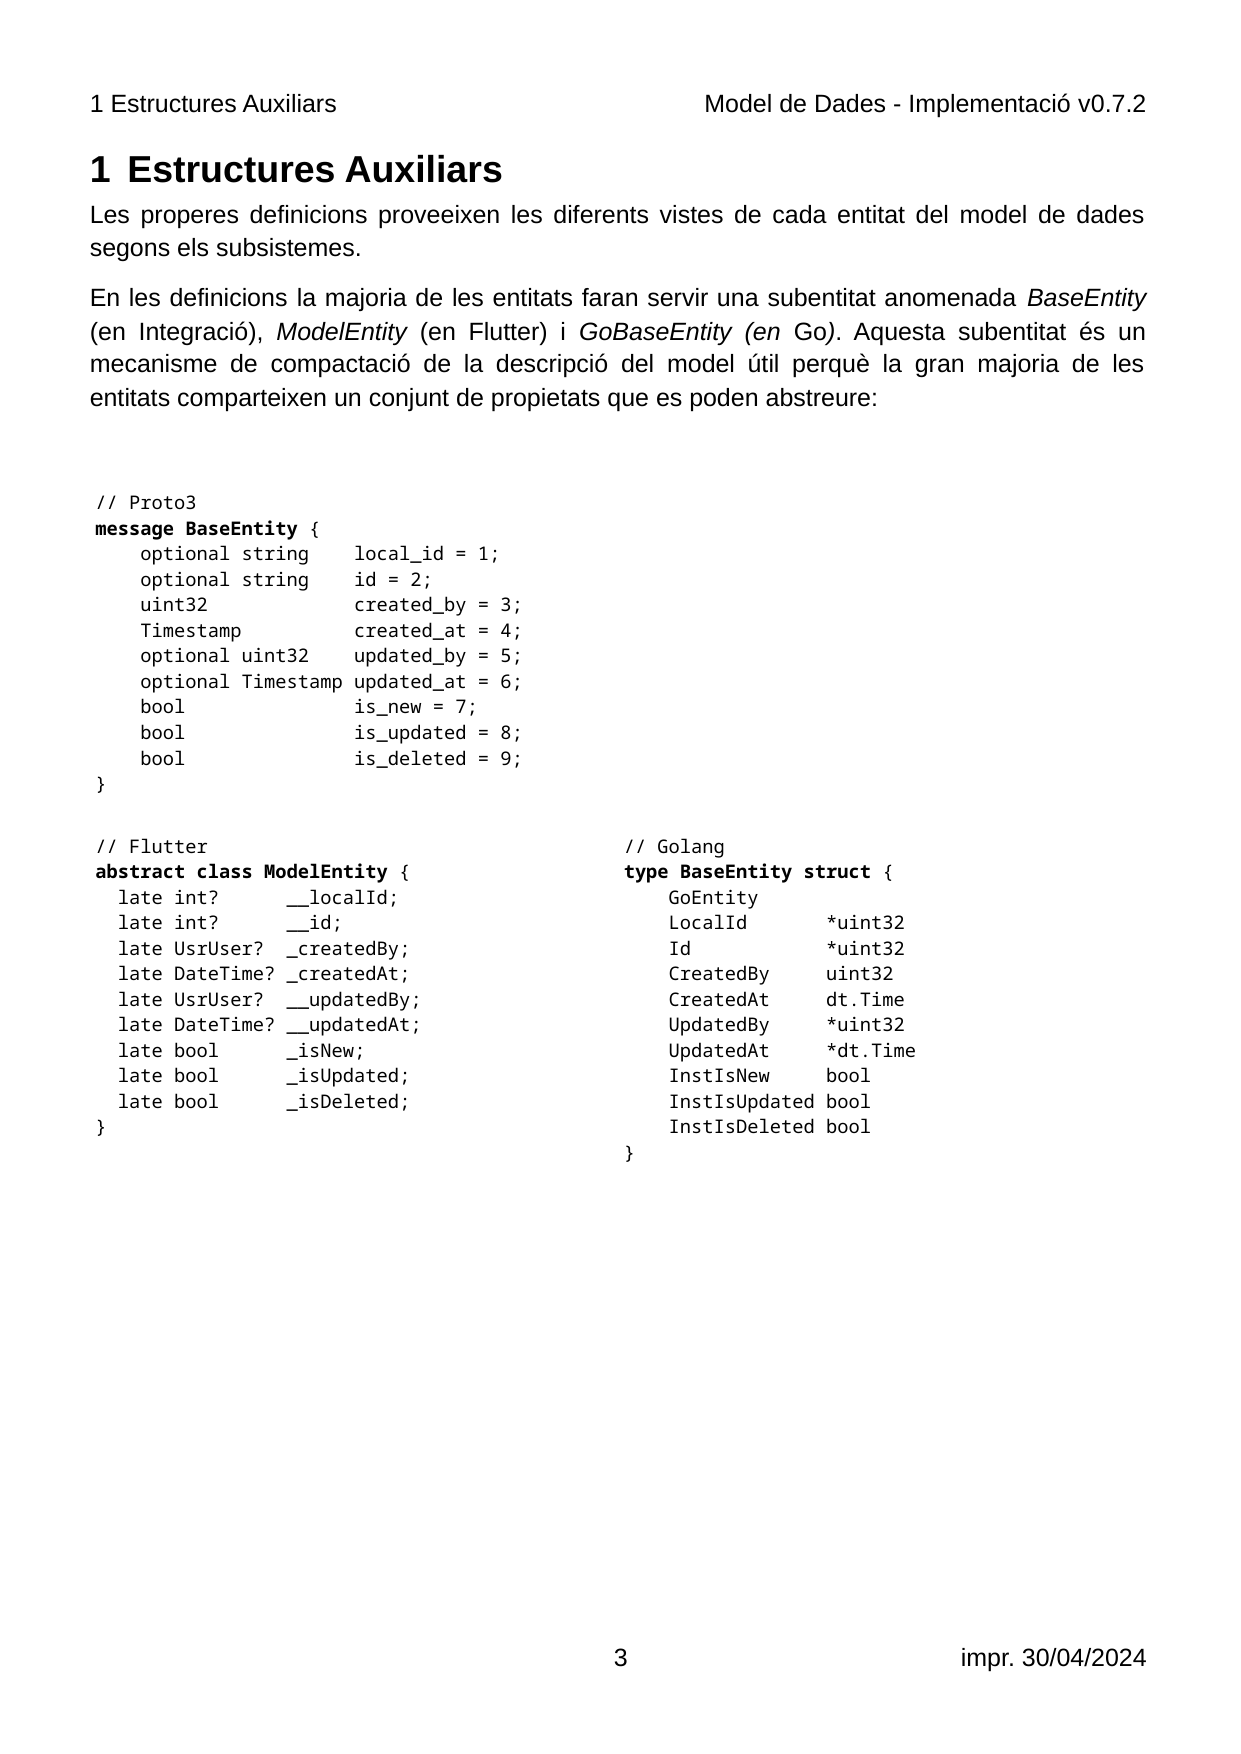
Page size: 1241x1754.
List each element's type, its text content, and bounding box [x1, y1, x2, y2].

table_cell // Golang type BaseEntity struct { GoEntity LocalId *uint32 Id *uint32 CreatedBy uint32 CreatedAt dt.Time UpdatedBy *uint32 UpdatedAt *dt.Time InstIsNew bool InstIsUpdated bool InstIsDeleted bool } [618, 827, 1146, 1170]
text Les properes definicions proveeixen les diferents vistes de cada entitat del model de dades segons els subsistemes. [89, 200, 1146, 261]
text En les definicions la majoria de les entitats faran servir una subentitat anomenada BaseEntity (en Integració), ModelEntity (en Flutter) i GoBaseEntity (en Go). Aquesta subentitat és un mecanisme de compactació de la descripció del model útil perquè la gran majoria de les entitats comparteixen un conjunt de propietats que es poden abstreure: [89, 283, 1146, 411]
table_header // Proto3 message BaseEntity { optional string local_id = 1; optional string id = 2; uint32 created_by = 3; Timestamp created_at = 4; optional uint32 updated_by = 5; optional Timestamp updated_at = 6; bool is_new = 7; bool is_updated = 8; bool is_deleted = 9; } [90, 484, 618, 827]
table_cell // Flutter abstract class ModelEntity { late int? __localId; late int? __id; late UsrUser? _createdBy; late DateTime? _createdAt; late UsrUser? __updatedBy; late DateTime? __updatedAt; late bool _isNew; late bool _isUpdated; late bool _isDeleted; } [90, 827, 618, 1170]
table_header [618, 484, 1146, 827]
subtitle Estructures Auxiliars [89, 148, 1146, 191]
